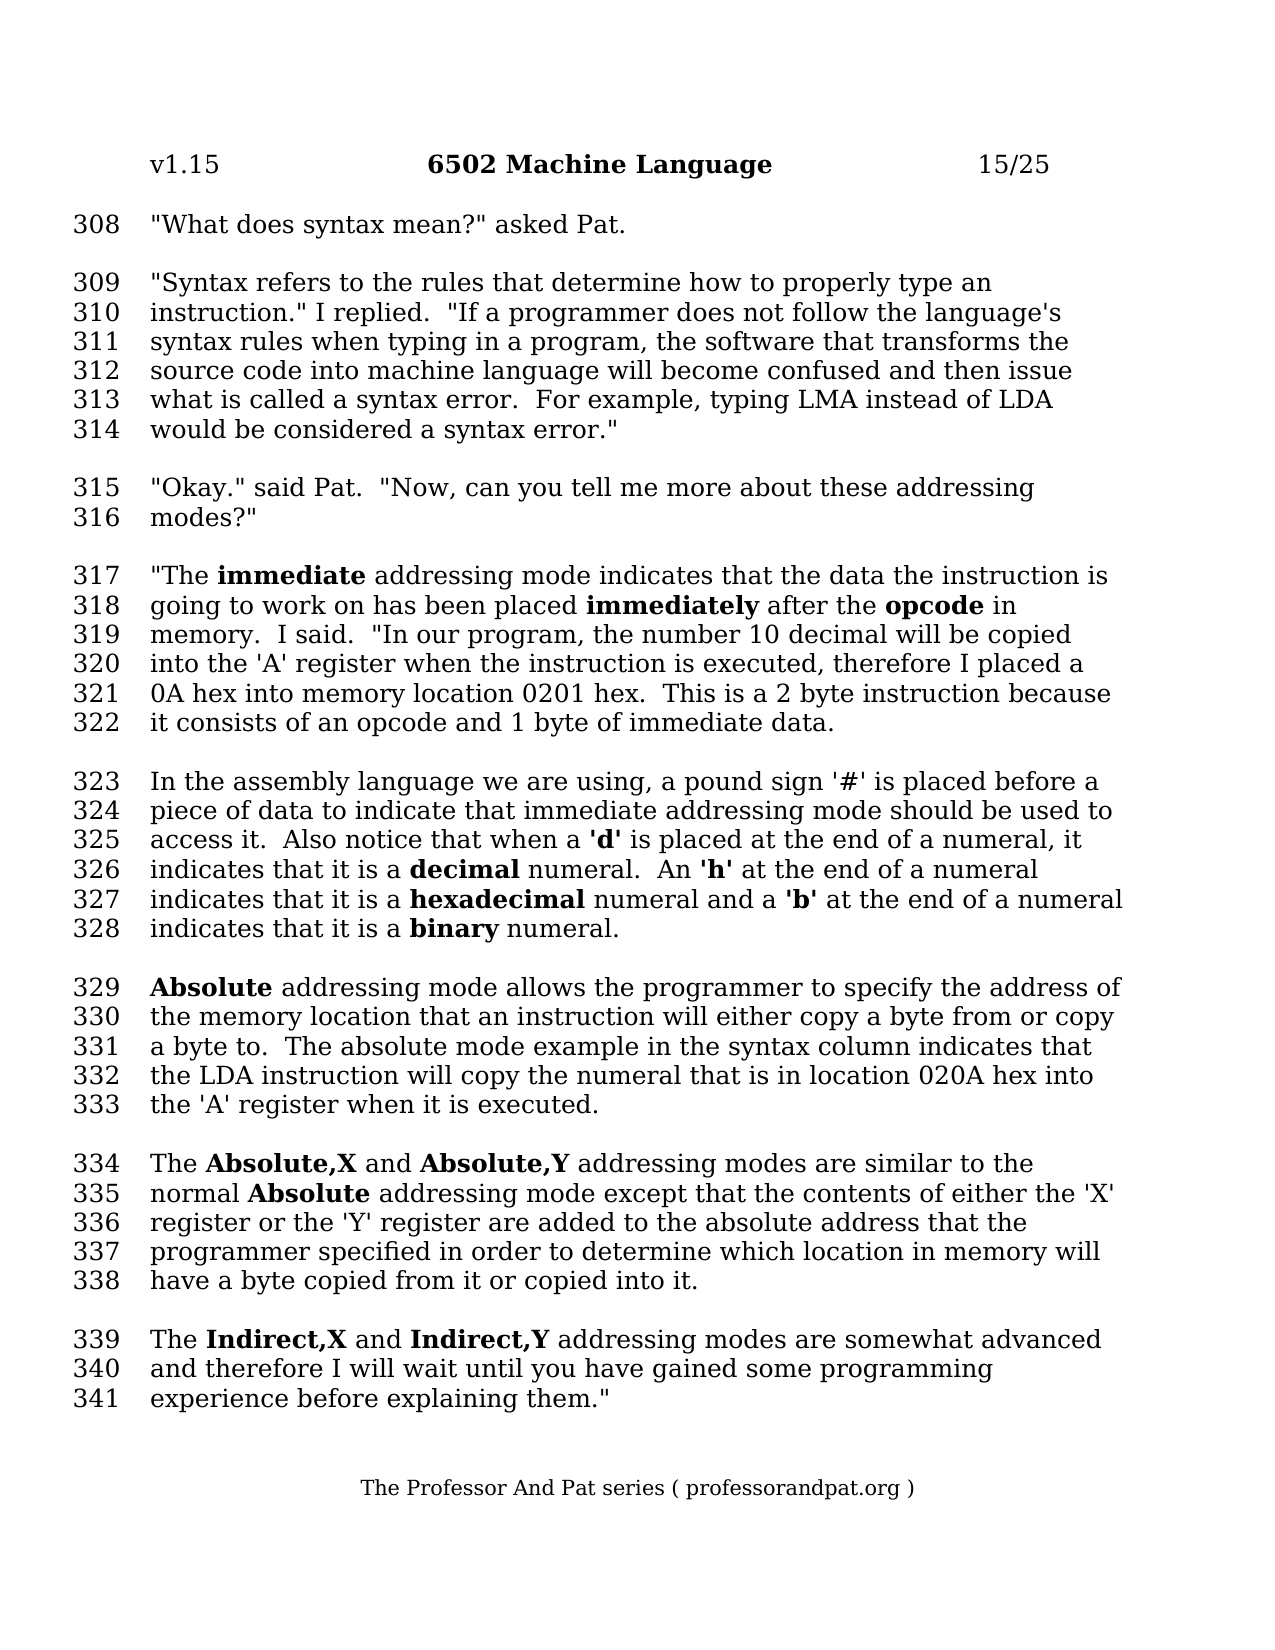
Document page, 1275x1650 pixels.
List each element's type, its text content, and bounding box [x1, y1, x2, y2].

text "Okay." said Pat. "Now, can you tell me more about these addressing modes?" [150, 473, 1125, 532]
text In the assembly language we are using, a pound sign '#' is placed before a piece of data to indicate that immediate addressing mode should be used to access it. Also notice that when a 'd' is placed at the end of a numeral, it indicates that it is a decimal numeral. An 'h' at the end of a numeral indicates that it is a hexadecimal numeral and a 'b' at the end of a numeral indicates that it is a binary numeral. [150, 767, 1125, 944]
text "Syntax refers to the rules that determine how to properly type an instruction." I replied. "If a programmer does not follow the language's syntax rules when typing in a program, the software that transforms the source code into machine language will become confused and then issue what is called a syntax error. For example, typing LMA instead of LDA would be considered a syntax error." [150, 268, 1125, 444]
text Absolute addressing mode allows the programmer to specify the address of the memory location that an instruction will either copy a byte from or copy a byte to. The absolute mode example in the syntax column indicates that the LDA instruction will copy the numeral that is in location 020A hex into the 'A' register when it is executed. [150, 973, 1125, 1119]
text The Absolute,X and Absolute,Y addressing modes are similar to the normal Absolute addressing mode except that the contents of either the 'X' register or the 'Y' register are added to the absolute address that the programmer specified in order to determine which location in memory will have a byte copied from it or copied into it. [150, 1149, 1125, 1296]
text "What does syntax mean?" asked Pat. [150, 210, 1125, 239]
text "The immediate addressing mode indicates that the data the instruction is going to work on has been placed immediately after the opcode in memory. I said. "In our program, the number 10 decimal will be copied into the 'A' register when the instruction is executed, therefore I placed a 0A hex into memory location 0201 hex. This is a 2 byte instruction because it consists of an opcode and 1 byte of immediate data. [150, 561, 1125, 737]
text The Indirect,X and Indirect,Y addressing modes are somewhat advanced and therefore I will wait until you have gained some programming experience before explaining them." [150, 1325, 1125, 1413]
